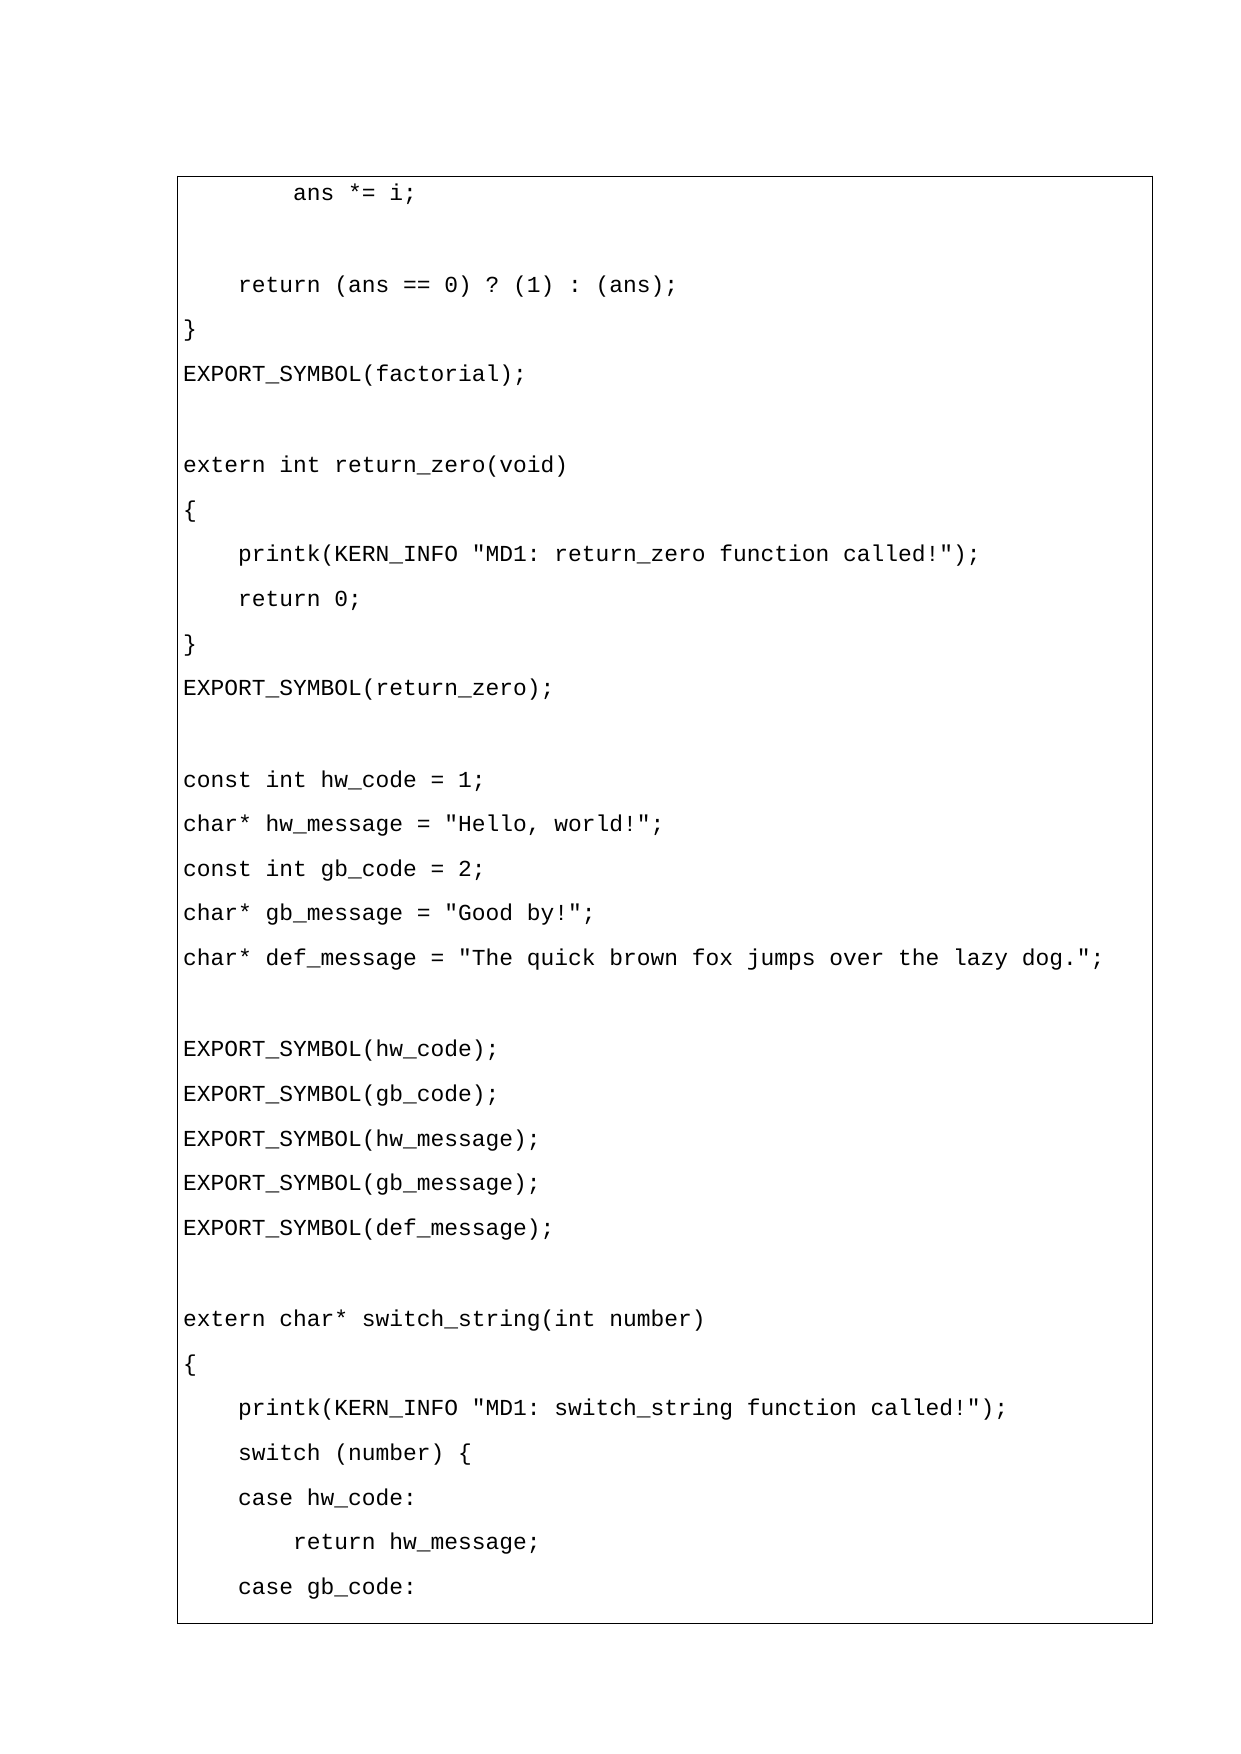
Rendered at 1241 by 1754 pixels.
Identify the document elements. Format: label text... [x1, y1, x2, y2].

table_header ans *= i; return (ans == 0) ? (1) : (ans); } EXPORT_SYMBOL(factorial); extern int return_zero(void) { printk(KERN_INFO "MD1: return_zero function called!"); return 0; } EXPORT_SYMBOL(return_zero); const int hw_code = 1; char* hw_message = "Hello, world!"; const int gb_code = 2; char* gb_message = "Good by!"; char* def_message = "The quick brown fox jumps over the lazy dog."; EXPORT_SYMBOL(hw_code); EXPORT_SYMBOL(gb_code); EXPORT_SYMBOL(hw_message); EXPORT_SYMBOL(gb_message); EXPORT_SYMBOL(def_message); extern char* switch_string(int number) { printk(KERN_INFO "MD1: switch_string function called!"); switch (number) { case hw_code: return hw_message; case gb_code: [178, 177, 1152, 1623]
